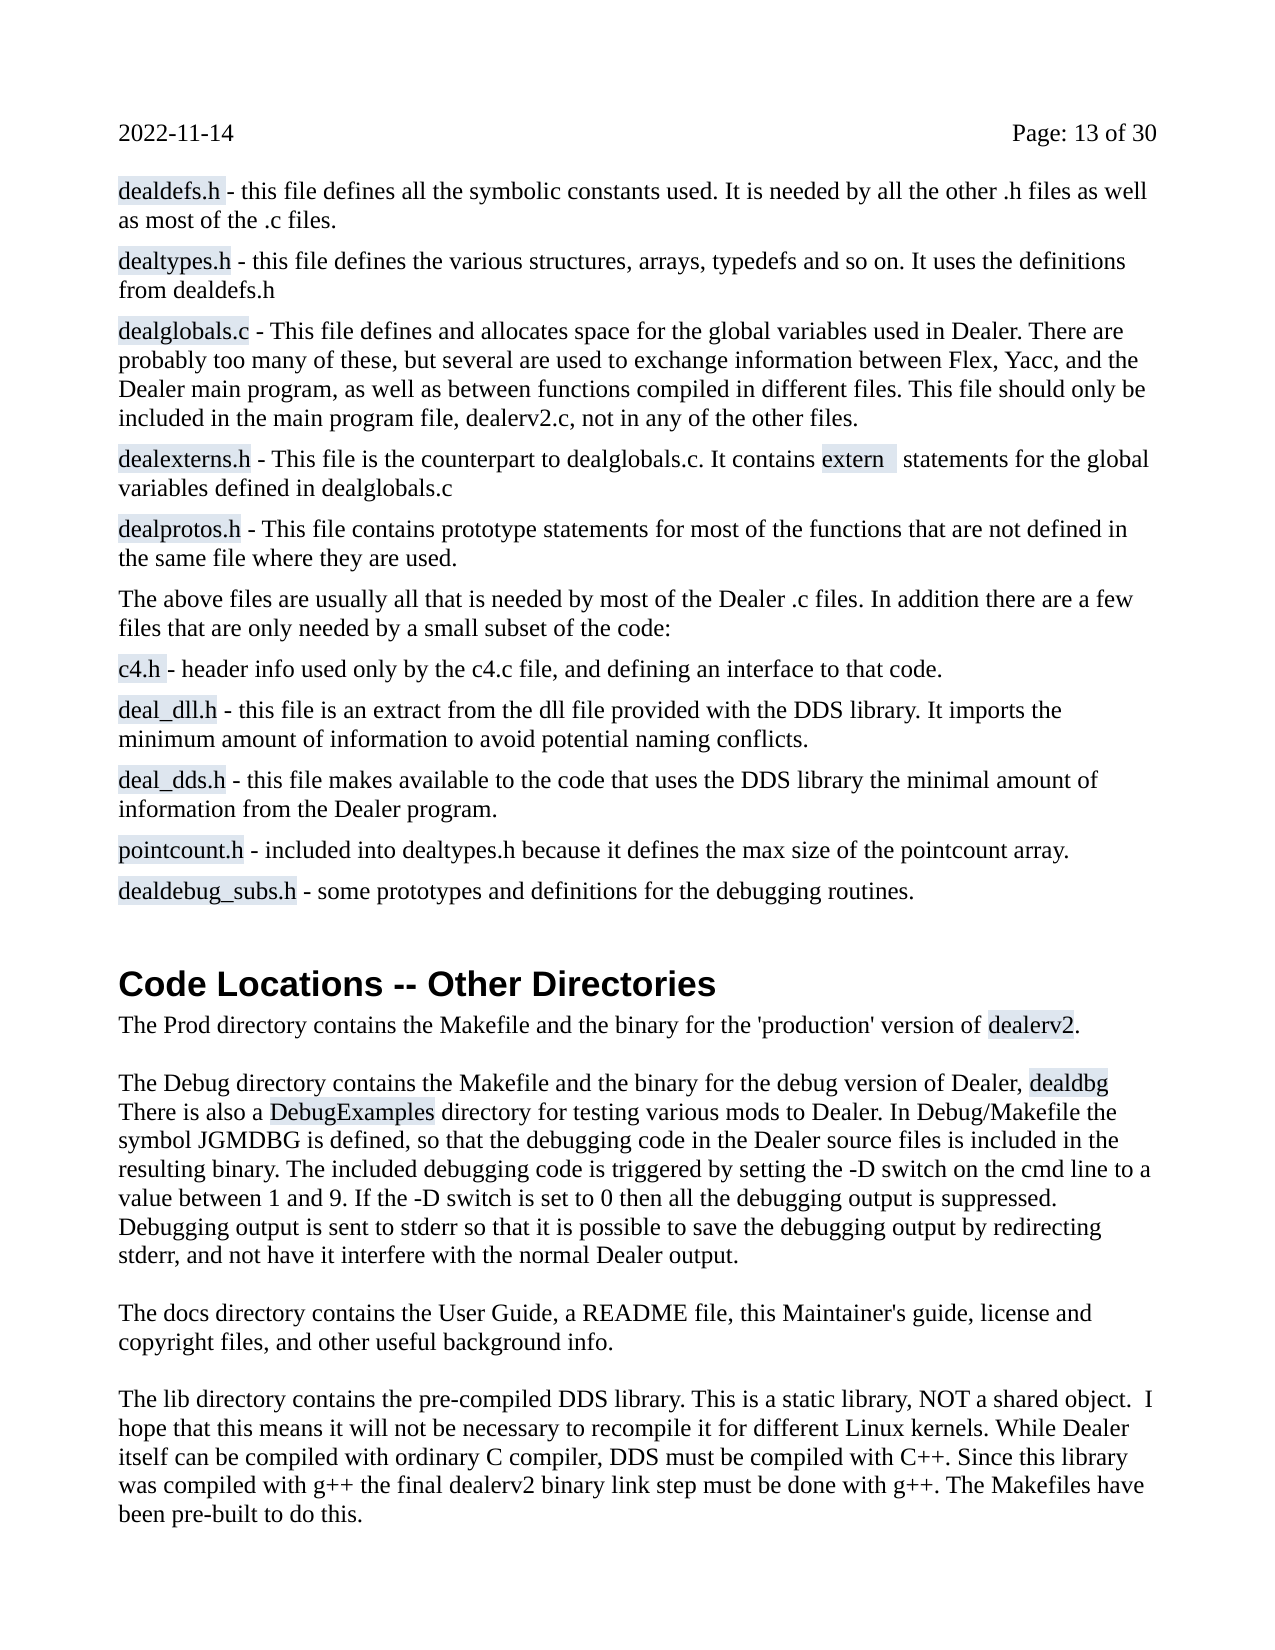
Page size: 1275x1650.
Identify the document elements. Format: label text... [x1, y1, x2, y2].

text The above files are usually all that is needed by most of the Dealer .c files. In addition there are a few files that are only needed by a small subset of the code: [118, 584, 1157, 641]
text dealglobals.c - This file defines and allocates space for the global variables used in Dealer. There are probably too many of these, but several are used to exchange information between Flex, Yacc, and the Dealer main program, as well as between functions compiled in different files. This file should only be included in the main program file, dealerv2.c, not in any of the other files. [118, 316, 1157, 431]
text dealdebug_subs.h - some prototypes and definitions for the debugging routines. [118, 876, 1157, 905]
text The lib directory contains the pre-compiled DDS library. This is a static library, NOT a shared object. I hope that this means it will not be necessary to recompile it for different Linux kernels. While Dealer itself can be compiled with ordinary C compiler, DDS must be compiled with C++. Since this library was compiled with g++ the final dealerv2 binary link step must be done with g++. The Makefiles have been pre-built to do this. [118, 1384, 1157, 1528]
text dealprotos.h - This file contains prototype statements for most of the functions that are not defined in the same file where they are used. [118, 514, 1157, 571]
text dealexterns.h - This file is the counterpart to dealglobals.c. It contains extern statements for the global variables defined in dealglobals.c [118, 444, 1157, 501]
text pointcount.h - included into dealtypes.h because it defines the max size of the pointcount array. [118, 835, 1157, 864]
text There is also a DebugExamples directory for testing various mods to Dealer. In Debug/Makefile the symbol JGMDBG is defined, so that the debugging code in the Dealer source files is included in the resulting binary. The included debugging code is triggered by setting the -D switch on the cmd line to a value between 1 and 9. If the -D switch is set to 0 then all the debugging output is suppressed. Debugging output is sent to stderr so that it is possible to save the debugging output by redirecting stderr, and not have it interfere with the normal Dealer output. [118, 1097, 1157, 1269]
subtitle Code Locations -- Other Directories [118, 963, 1157, 1004]
text The docs directory contains the User Guide, a README file, this Maintainer's guide, license and copyright files, and other useful background info. [118, 1298, 1157, 1355]
text The Debug directory contains the Makefile and the binary for the debug version of Dealer, dealdbg [118, 1068, 1157, 1097]
text deal_dds.h - this file makes available to the code that uses the DDS library the minimal amount of information from the Dealer program. [118, 765, 1157, 823]
text dealdefs.h - this file defines all the symbolic constants used. It is needed by all the other .h files as well as most of the .c files. [118, 176, 1157, 234]
text The Prod directory contains the Makefile and the binary for the 'production' version of dealerv2. [118, 1010, 1157, 1039]
text dealtypes.h - this file defines the various structures, arrays, typedefs and so on. It uses the definitions from dealdefs.h [118, 246, 1157, 304]
text deal_dll.h - this file is an extract from the dll file provided with the DDS library. It imports the minimum amount of information to avoid potential naming conflicts. [118, 695, 1157, 753]
text c4.h - header info used only by the c4.c file, and defining an interface to that code. [118, 654, 1157, 683]
